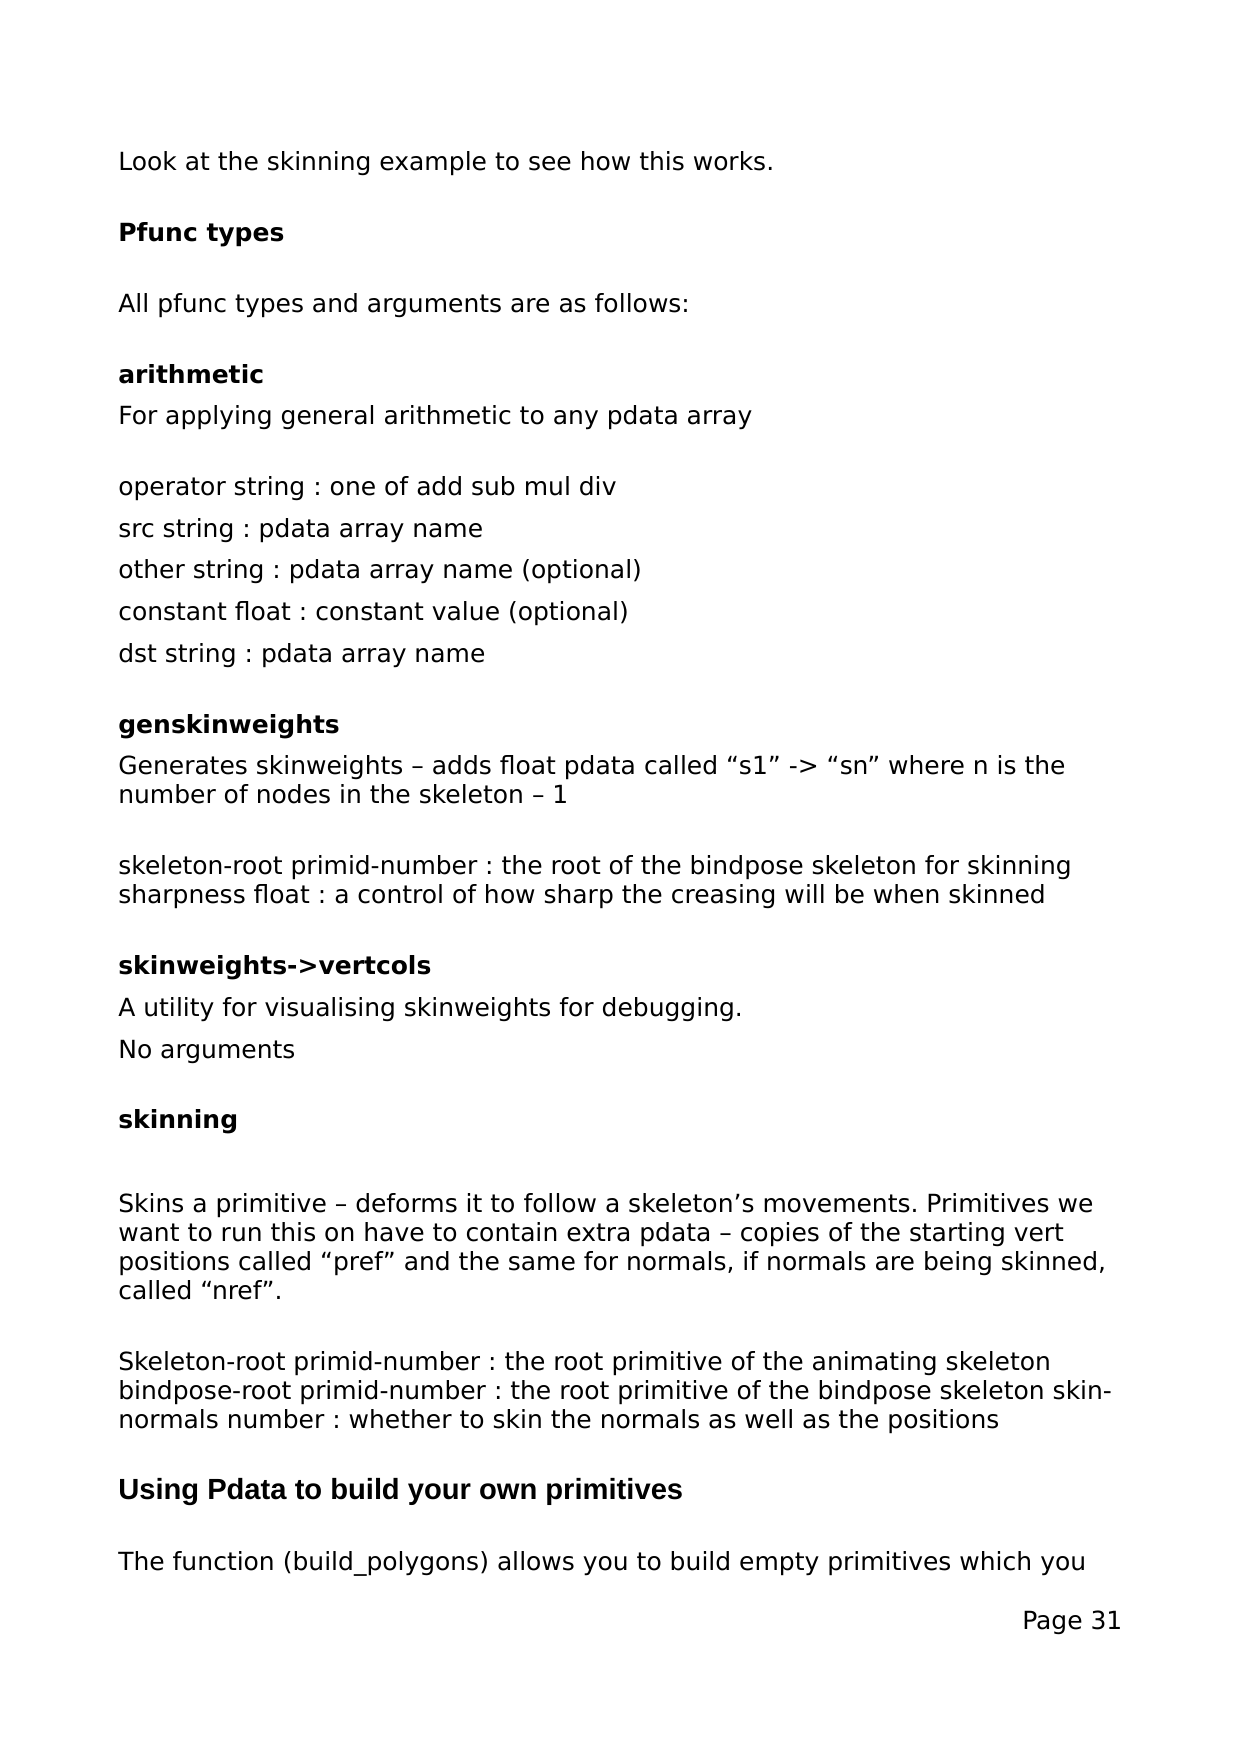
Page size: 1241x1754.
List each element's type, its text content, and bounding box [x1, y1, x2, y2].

text For applying general arithmetic to any pdata array [118, 401, 1122, 431]
text Generates skinweights – adds float pdata called “s1” -> “sn” where n is the number of nodes in the skeleton – 1 [118, 751, 1122, 810]
text arithmetic [118, 360, 1122, 389]
text src string : pdata array name [118, 514, 1122, 543]
text constant float : constant value (optional) [118, 597, 1122, 626]
text Skins a primitive – deforms it to follow a skeleton’s movements. Primitives we want to run this on have to contain extra pdata – copies of the starting vert positions called “pref” and the same for normals, if normals are being skinned, called “nref”. [118, 1189, 1122, 1306]
text All pfunc types and arguments are as follows: [118, 289, 1122, 318]
text skinning [118, 1106, 1122, 1135]
text No arguments [118, 1035, 1122, 1064]
text Look at the skinning example to see how this works. [118, 147, 1122, 176]
text skinweights->vertcols [118, 951, 1122, 981]
text Skeleton-root primid-number : the root primitive of the animating skeleton bindpose-root primid-number : the root primitive of the bindpose skeleton skin-normals number : whether to skin the normals as well as the positions [118, 1347, 1122, 1435]
subtitle Using Pdata to build your own primitives [118, 1472, 1122, 1506]
text operator string : one of add sub mul div [118, 472, 1122, 501]
text Pfunc types [118, 218, 1122, 247]
text dst string : pdata array name [118, 639, 1122, 668]
text genskinweights [118, 710, 1122, 739]
text The function (build_polygons) allows you to build empty primitives which you [118, 1547, 1122, 1577]
text A utility for visualising skinweights for debugging. [118, 993, 1122, 1022]
text other string : pdata array name (optional) [118, 556, 1122, 585]
text skeleton-root primid-number : the root of the bindpose skeleton for skinning sharpness float : a control of how sharp the creasing will be when skinned [118, 851, 1122, 910]
